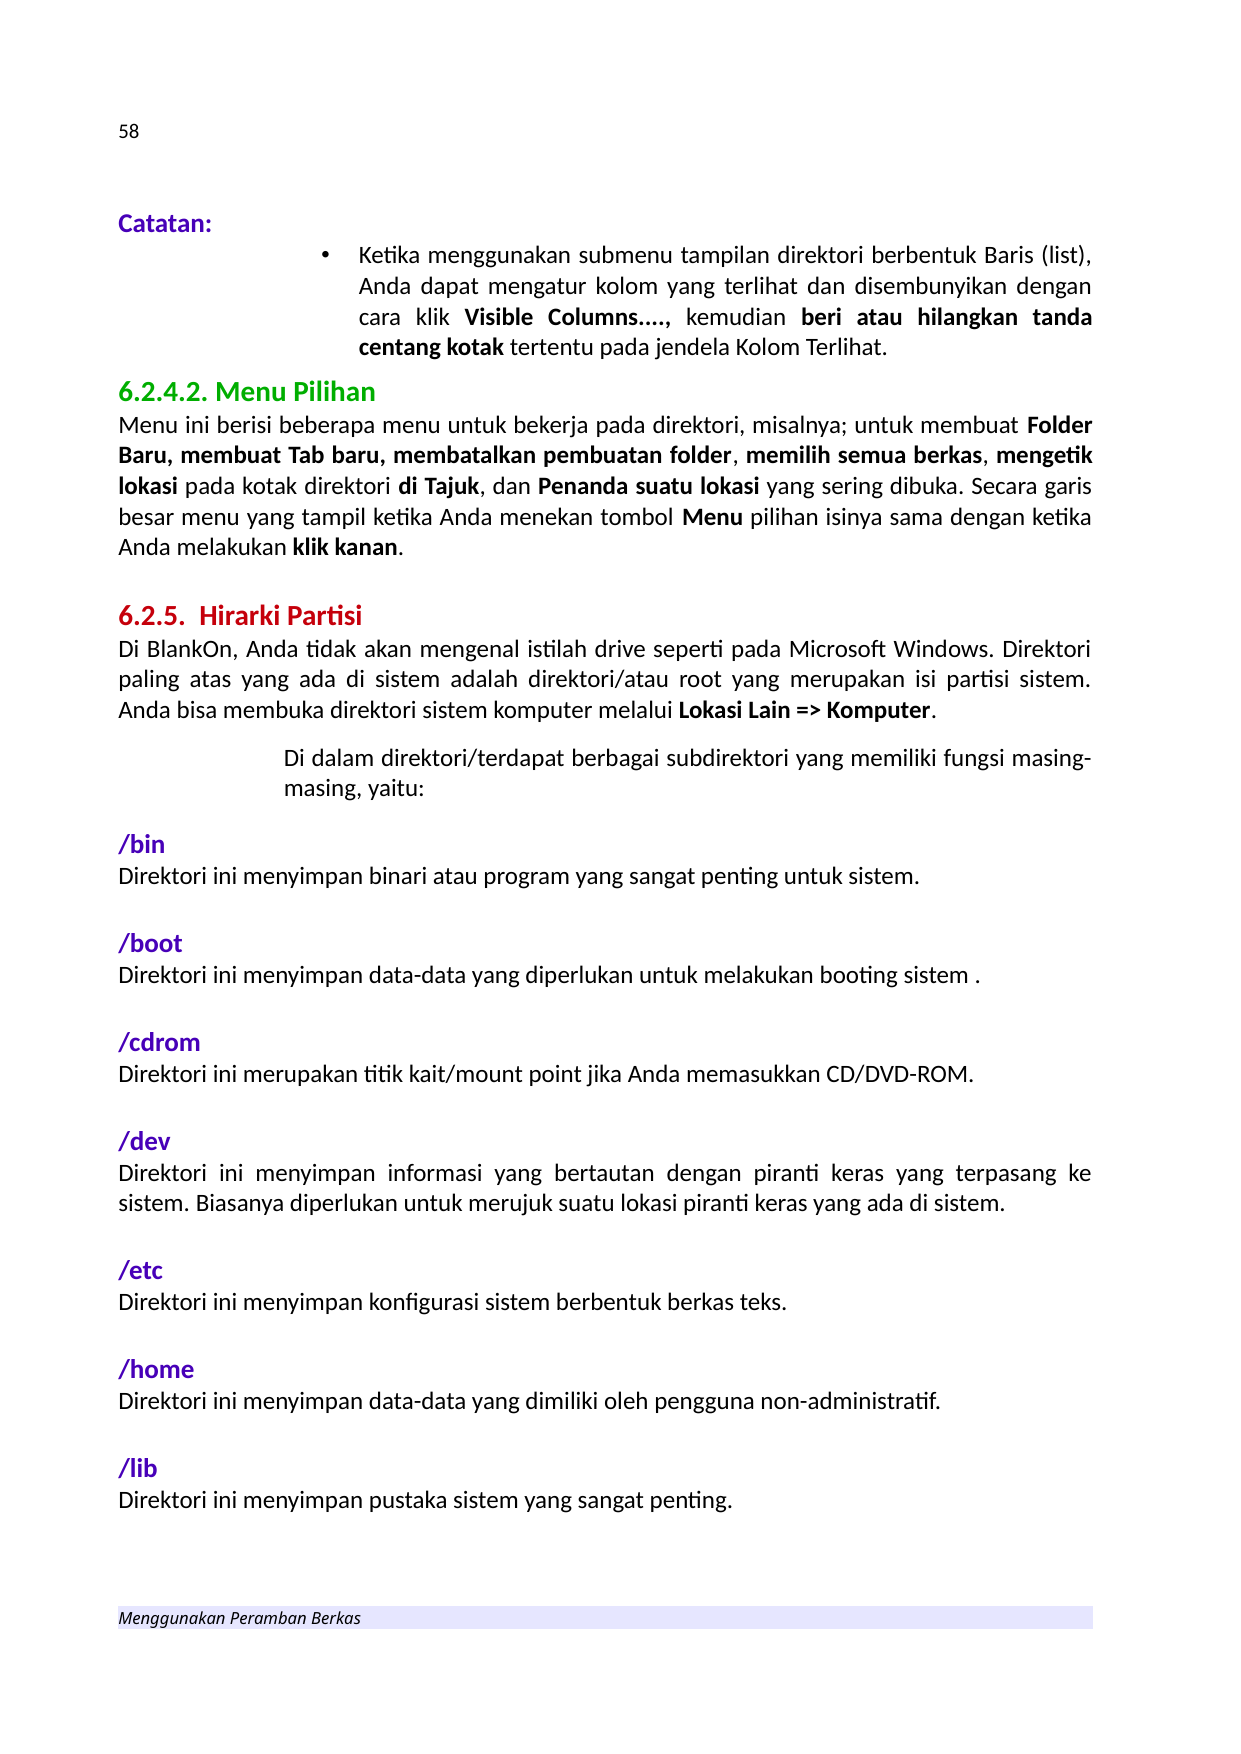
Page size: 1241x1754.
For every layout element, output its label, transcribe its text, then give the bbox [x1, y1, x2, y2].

text Direktori ini menyimpan konfigurasi sistem berbentuk berkas teks. [118, 1286, 1093, 1317]
subtitle /lib [118, 1451, 1093, 1484]
list Ketika menggunakan submenu tampilan direktori berbentuk Baris (list), Anda dapat mengatur kolom yang terlihat dan disembunyikan dengan cara klik Visible Columns...., kemudian beri atau hilangkan tanda centang kotak tertentu pada jendela Kolom Terlihat. [321, 240, 1093, 362]
subtitle /cdrom [118, 1025, 1093, 1058]
text Direktori ini menyimpan binari atau program yang sangat penting untuk sistem. [118, 860, 1093, 890]
text Direktori ini menyimpan data-data yang diperlukan untuk melakukan booting sistem . [118, 959, 1093, 989]
subtitle Hirarki Partisi [118, 597, 1093, 633]
text Direktori ini merupakan titik kait/mount point jika Anda memasukkan CD/DVD-ROM. [118, 1058, 1093, 1088]
text Direktori ini menyimpan informasi yang bertautan dengan piranti keras yang terpasang ke sistem. Biasanya diperlukan untuk merujuk suatu lokasi piranti keras yang ada di sistem. [118, 1157, 1093, 1218]
text Direktori ini menyimpan data-data yang dimiliki oleh pengguna non-administratif. [118, 1385, 1093, 1416]
subtitle /bin [118, 827, 1093, 860]
text Di dalam direktori/terdapat berbagai subdirektori yang memiliki fungsi masing-masing, yaitu: [283, 742, 1093, 803]
text Menu ini berisi beberapa menu untuk bekerja pada direktori, misalnya; untuk membuat Folder Baru, membuat Tab baru, membatalkan pembuatan folder, memilih semua berkas, mengetik lokasi pada kotak direktori di Tajuk, dan Penanda suatu lokasi yang sering dibuka. Secara garis besar menu yang tampil ketika Anda menekan tombol Menu pilihan isinya sama dengan ketika Anda melakukan klik kanan. [118, 409, 1093, 562]
subtitle /home [118, 1352, 1093, 1385]
subtitle Catatan: [118, 207, 1093, 240]
text Direktori ini menyimpan pustaka sistem yang sangat penting. [118, 1484, 1093, 1514]
subtitle /boot [118, 926, 1093, 959]
subtitle Menu Pilihan [118, 373, 1093, 409]
subtitle /dev [118, 1124, 1093, 1157]
text Di BlankOn, Anda tidak akan mengenal istilah drive seperti pada Microsoft Windows. Direktori paling atas yang ada di sistem adalah direktori/atau root yang merupakan isi partisi sistem. Anda bisa membuka direktori sistem komputer melalui Lokasi Lain => Komputer. [118, 633, 1093, 724]
subtitle /etc [118, 1253, 1093, 1286]
